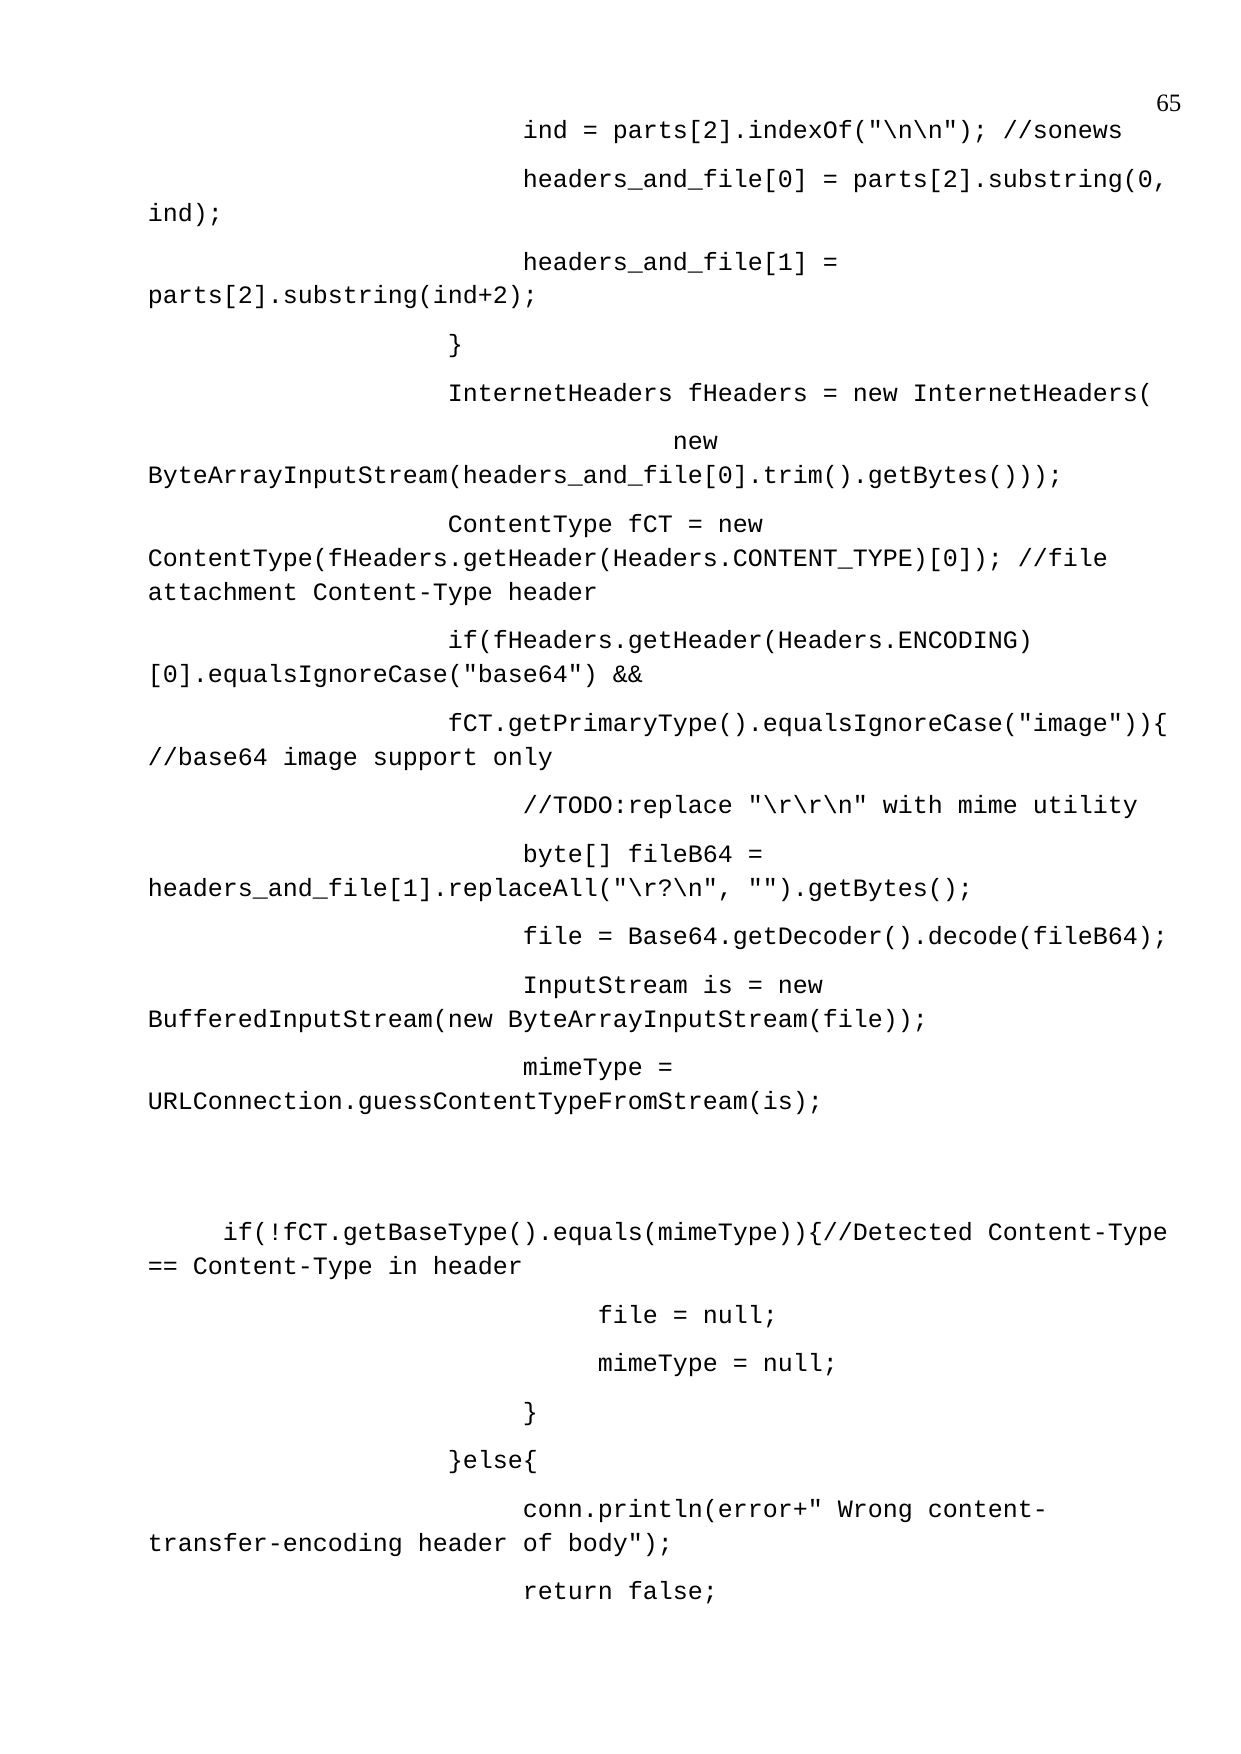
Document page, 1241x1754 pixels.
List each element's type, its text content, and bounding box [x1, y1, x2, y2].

text mimeType = URLConnection.guessContentTypeFromStream(is); [148, 1055, 1181, 1117]
text ContentType fCT = new ContentType(fHeaders.getHeader(Headers.CONTENT_TYPE)[0]); //file attachment Content-Type header [148, 511, 1181, 607]
text } [148, 1399, 1181, 1428]
text ind = parts[2].indexOf("\n\n"); //sonews [148, 118, 1181, 146]
text InputStream is = new BufferedInputStream(new ByteArrayInputStream(file)); [148, 972, 1181, 1034]
text headers_and_file[0] = parts[2].substring(0, ind); [148, 167, 1181, 229]
text if(fHeaders.getHeader(Headers.ENCODING)[0].equalsIgnoreCase("base64") && [148, 628, 1181, 690]
text fCT.getPrimaryType().equalsIgnoreCase("image")){ //base64 image support only [148, 710, 1181, 772]
text byte[] fileB64 = headers_and_file[1].replaceAll("\r?\n", "").getBytes(); [148, 841, 1181, 903]
text InternetHeaders fHeaders = new InternetHeaders( [148, 380, 1181, 408]
text //TODO:replace "\r\r\n" with mime utility [148, 793, 1181, 821]
text new ByteArrayInputStream(headers_and_file[0].trim().getBytes())); [148, 429, 1181, 491]
text file = Base64.getDecoder().decode(fileB64); [148, 924, 1181, 952]
text }else{ [148, 1448, 1181, 1476]
text } [148, 332, 1181, 360]
text conn.println(error+" Wrong content-transfer-encoding header of body"); [148, 1496, 1181, 1559]
text mimeType = null; [148, 1351, 1181, 1379]
text file = null; [148, 1302, 1181, 1331]
text if(!fCT.getBaseType().equals(mimeType)){//Detected Content-Type == Content-Type in header [148, 1186, 1181, 1282]
text return false; [148, 1579, 1181, 1607]
text headers_and_file[1] = parts[2].substring(ind+2); [148, 249, 1181, 311]
